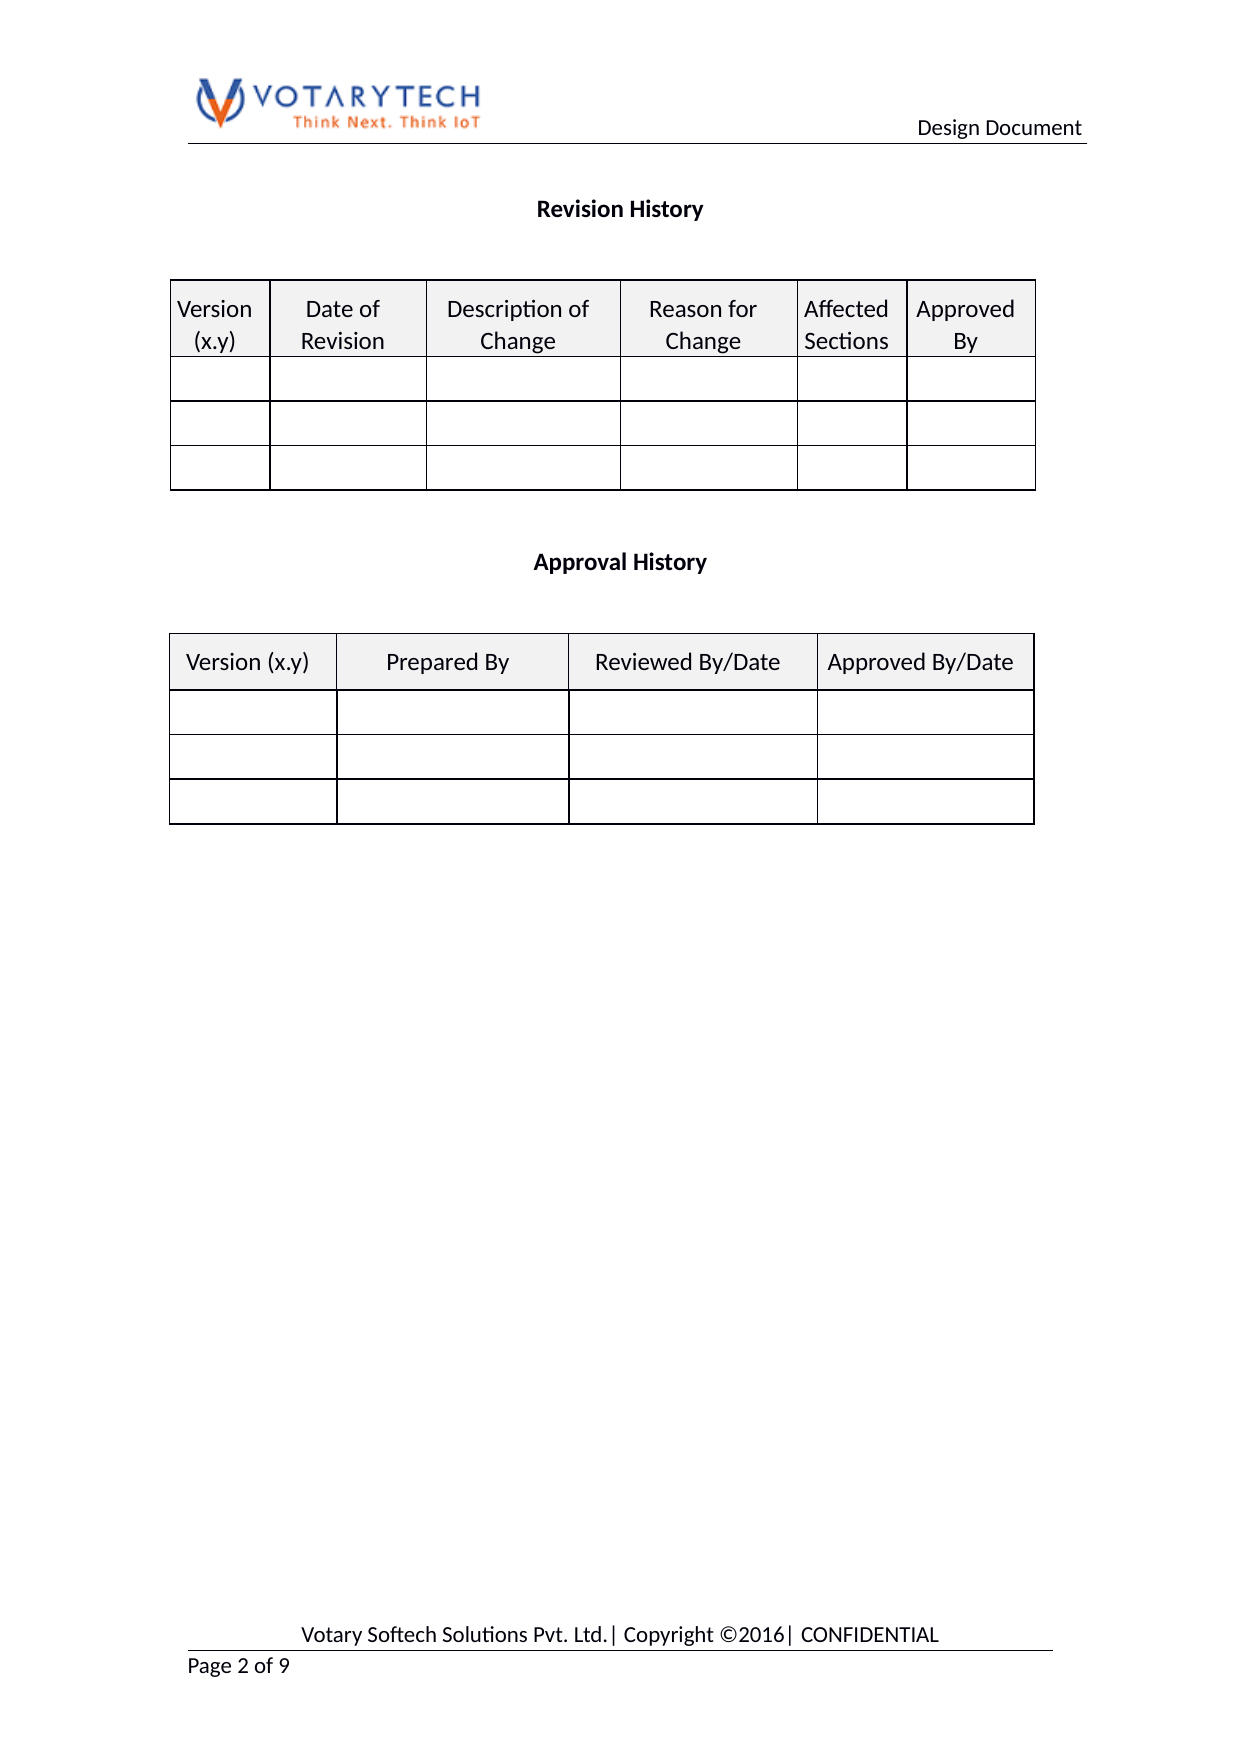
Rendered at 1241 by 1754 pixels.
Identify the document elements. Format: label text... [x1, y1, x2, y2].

table_cell [170, 691, 336, 734]
table_cell [427, 446, 620, 489]
table_cell [338, 735, 568, 778]
table_cell [798, 446, 906, 489]
table_cell [908, 446, 1035, 489]
table_cell [798, 402, 906, 445]
text Approval History [187, 546, 1053, 577]
table_header Approved By/Date [818, 634, 1033, 689]
table_cell [170, 735, 336, 778]
table_cell [570, 735, 817, 778]
table_cell [170, 780, 336, 823]
table_cell [171, 402, 269, 445]
table_cell [271, 357, 426, 400]
picture [187, 75, 488, 135]
table_header Date of Revision [271, 281, 426, 356]
table_header Affected Sections [798, 281, 906, 356]
table_header Description of Change [427, 281, 620, 356]
table_cell [621, 446, 797, 489]
table_cell [271, 402, 426, 445]
text Revision History [187, 193, 1053, 223]
table_cell [818, 780, 1033, 823]
table_cell [570, 691, 817, 734]
table_cell [338, 780, 568, 823]
table_cell [818, 691, 1033, 734]
table_cell [171, 357, 269, 400]
table_header Version (x.y) [171, 281, 269, 356]
table_cell [570, 780, 817, 823]
table_cell [908, 402, 1035, 445]
table_cell [621, 402, 797, 445]
table_header Prepared By [337, 634, 568, 689]
table_header Approved By [908, 281, 1035, 356]
table_cell [427, 402, 620, 445]
table_header Version (x.y) [170, 634, 336, 689]
table_cell [338, 691, 568, 734]
table_header Reason for Change [621, 281, 797, 356]
table_cell [818, 735, 1033, 778]
table_cell [908, 357, 1035, 400]
table_cell [427, 357, 620, 400]
table_cell [271, 446, 426, 489]
table_cell [621, 357, 797, 400]
table_cell [798, 357, 906, 400]
table_header Reviewed By/Date [569, 634, 817, 689]
table_cell [171, 446, 269, 489]
